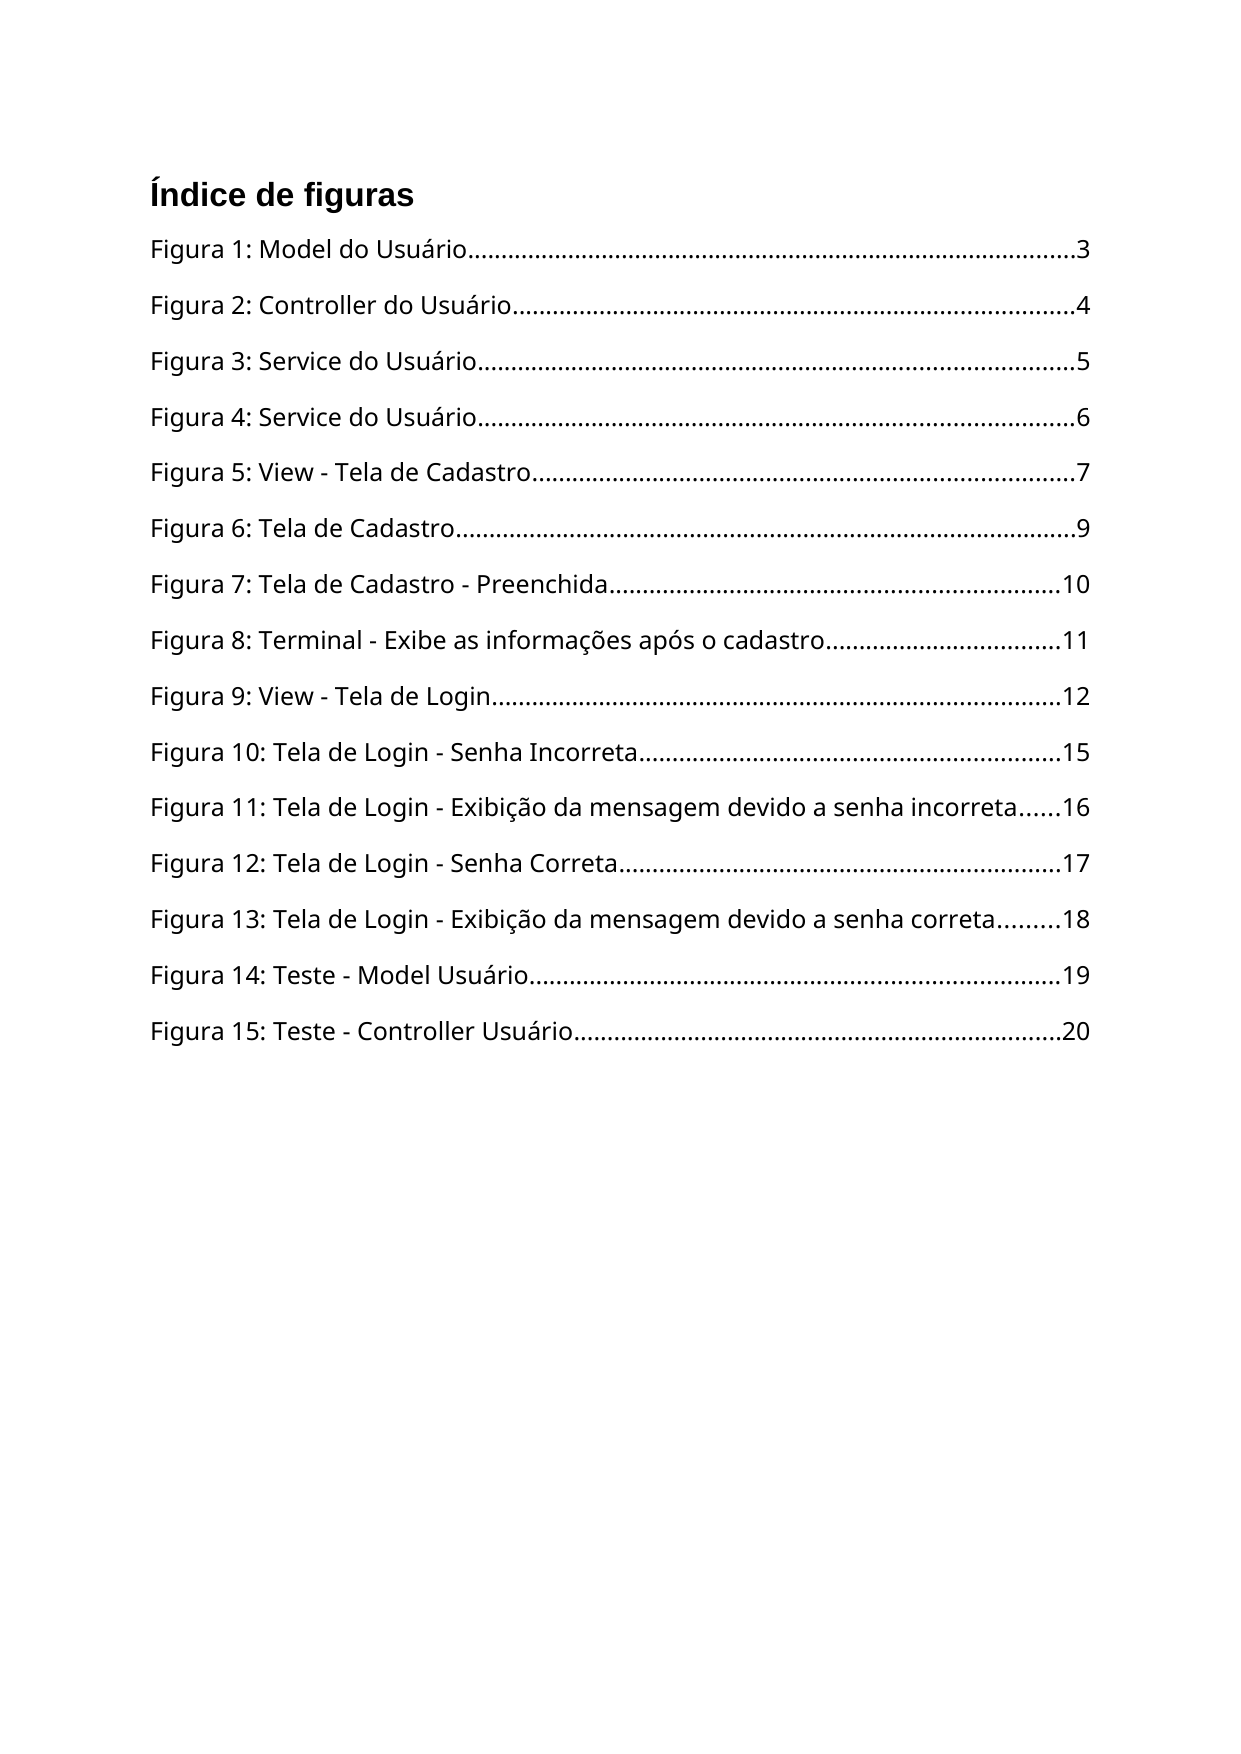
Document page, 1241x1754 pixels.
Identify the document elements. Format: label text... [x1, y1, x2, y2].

text Figura 5: View - Tela de Cadastro 7 [150, 455, 1090, 489]
subtitle Índice de figuras [150, 175, 1090, 213]
text Figura 12: Tela de Login - Senha Correta 17 [150, 846, 1090, 880]
text Figura 9: View - Tela de Login 12 [150, 678, 1090, 712]
text Figura 3: Service do Usuário 5 [150, 343, 1090, 377]
text Figura 11: Tela de Login - Exibição da mensagem devido a senha incorreta 16 [150, 790, 1090, 824]
text Figura 8: Terminal - Exibe as informações após o cadastro 11 [150, 622, 1090, 657]
text Figura 13: Tela de Login - Exibição da mensagem devido a senha correta 18 [150, 902, 1090, 936]
text Figura 6: Tela de Cadastro 9 [150, 511, 1090, 545]
text Figura 4: Service do Usuário 6 [150, 399, 1090, 433]
text Figura 10: Tela de Login - Senha Incorreta 15 [150, 734, 1090, 768]
text Figura 7: Tela de Cadastro - Preenchida 10 [150, 567, 1090, 601]
text Figura 15: Teste - Controller Usuário 20 [150, 1013, 1090, 1047]
text Figura 1: Model do Usuário 3 [150, 232, 1090, 266]
text Figura 2: Controller do Usuário 4 [150, 287, 1090, 322]
text Figura 14: Teste - Model Usuário 19 [150, 957, 1090, 992]
